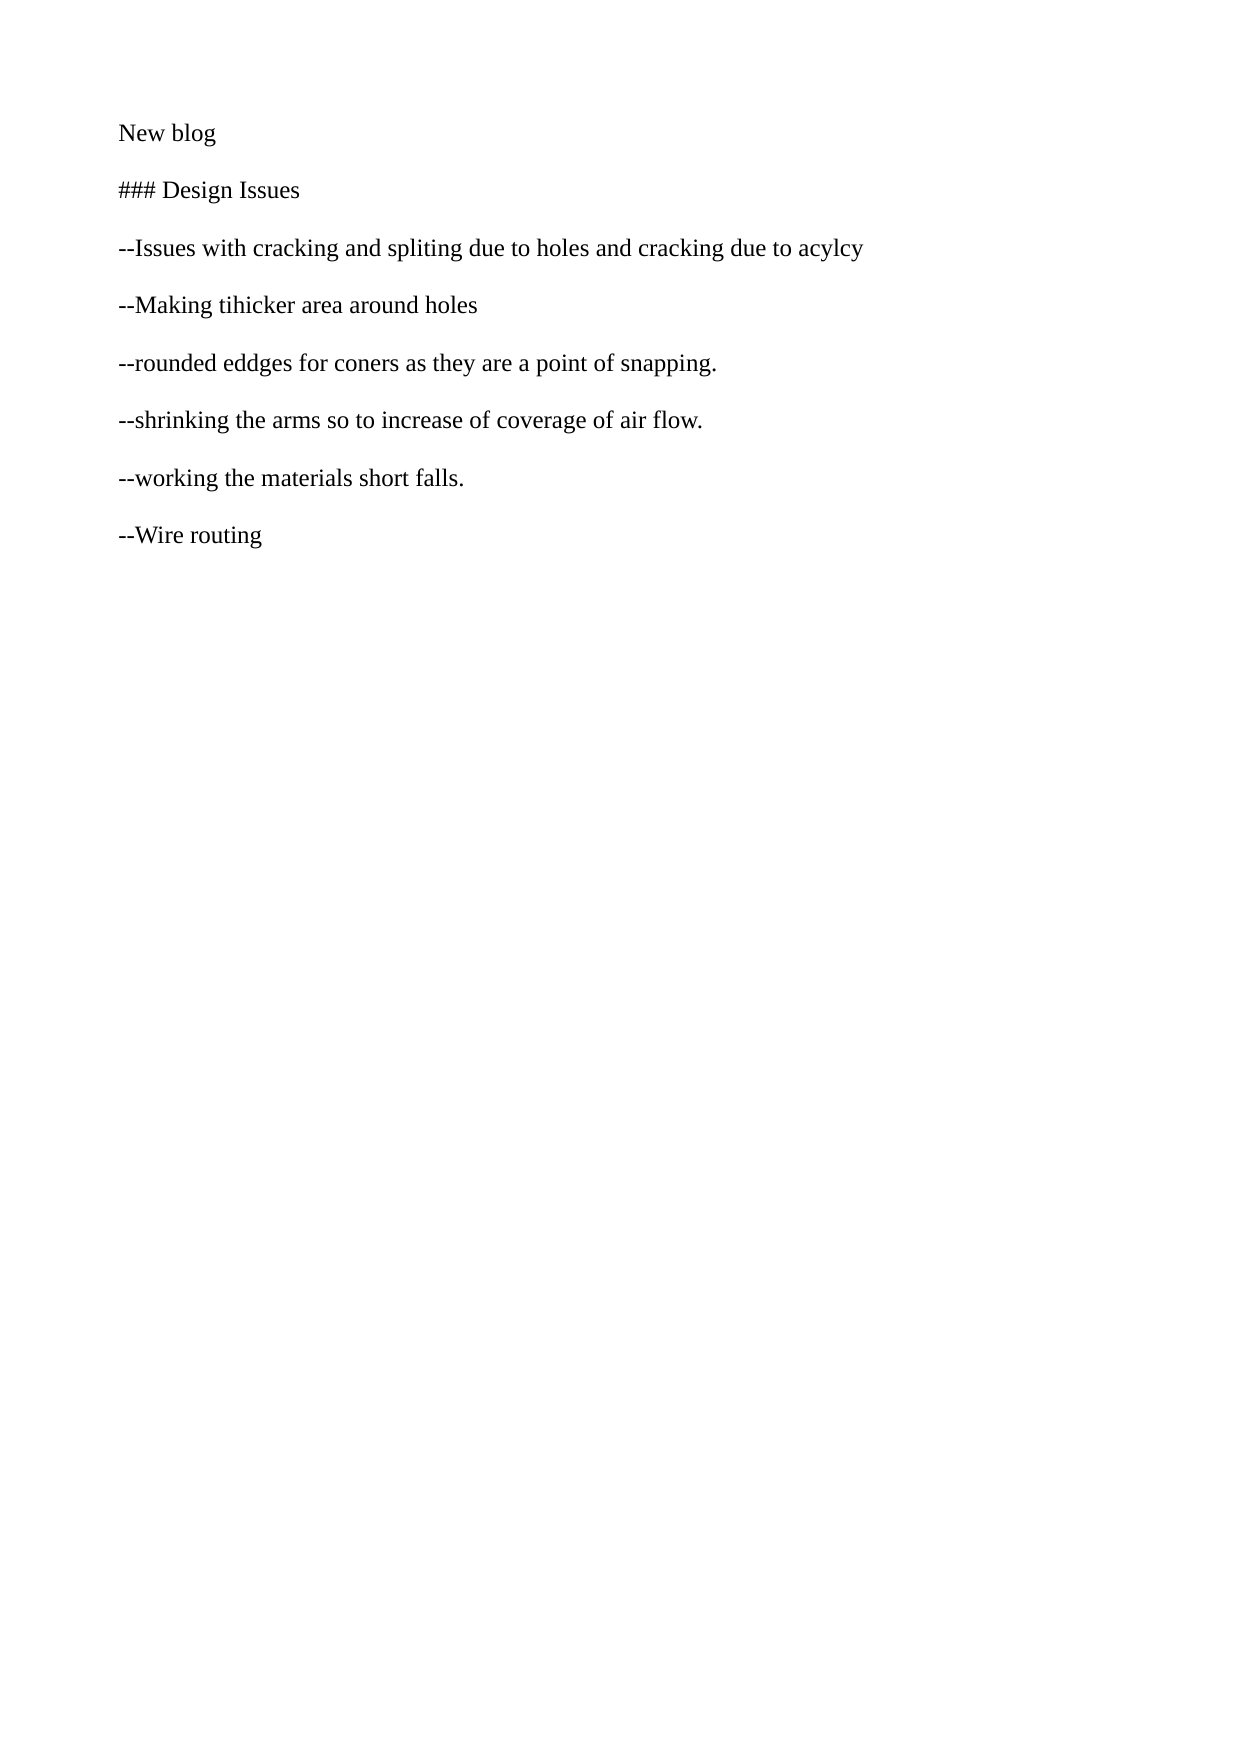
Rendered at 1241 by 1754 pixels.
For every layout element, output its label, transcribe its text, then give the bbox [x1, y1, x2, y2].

text --Wire routing [118, 521, 1122, 549]
text New blog [118, 118, 1122, 147]
text ### Design Issues [118, 176, 1122, 204]
text --shrinking the arms so to increase of coverage of air flow. [118, 406, 1122, 434]
text --Making tihicker area around holes [118, 291, 1122, 319]
text --rounded eddges for coners as they are a point of snapping. [118, 348, 1122, 377]
text --working the materials short falls. [118, 463, 1122, 492]
text --Issues with cracking and spliting due to holes and cracking due to acylcy [118, 233, 1122, 262]
